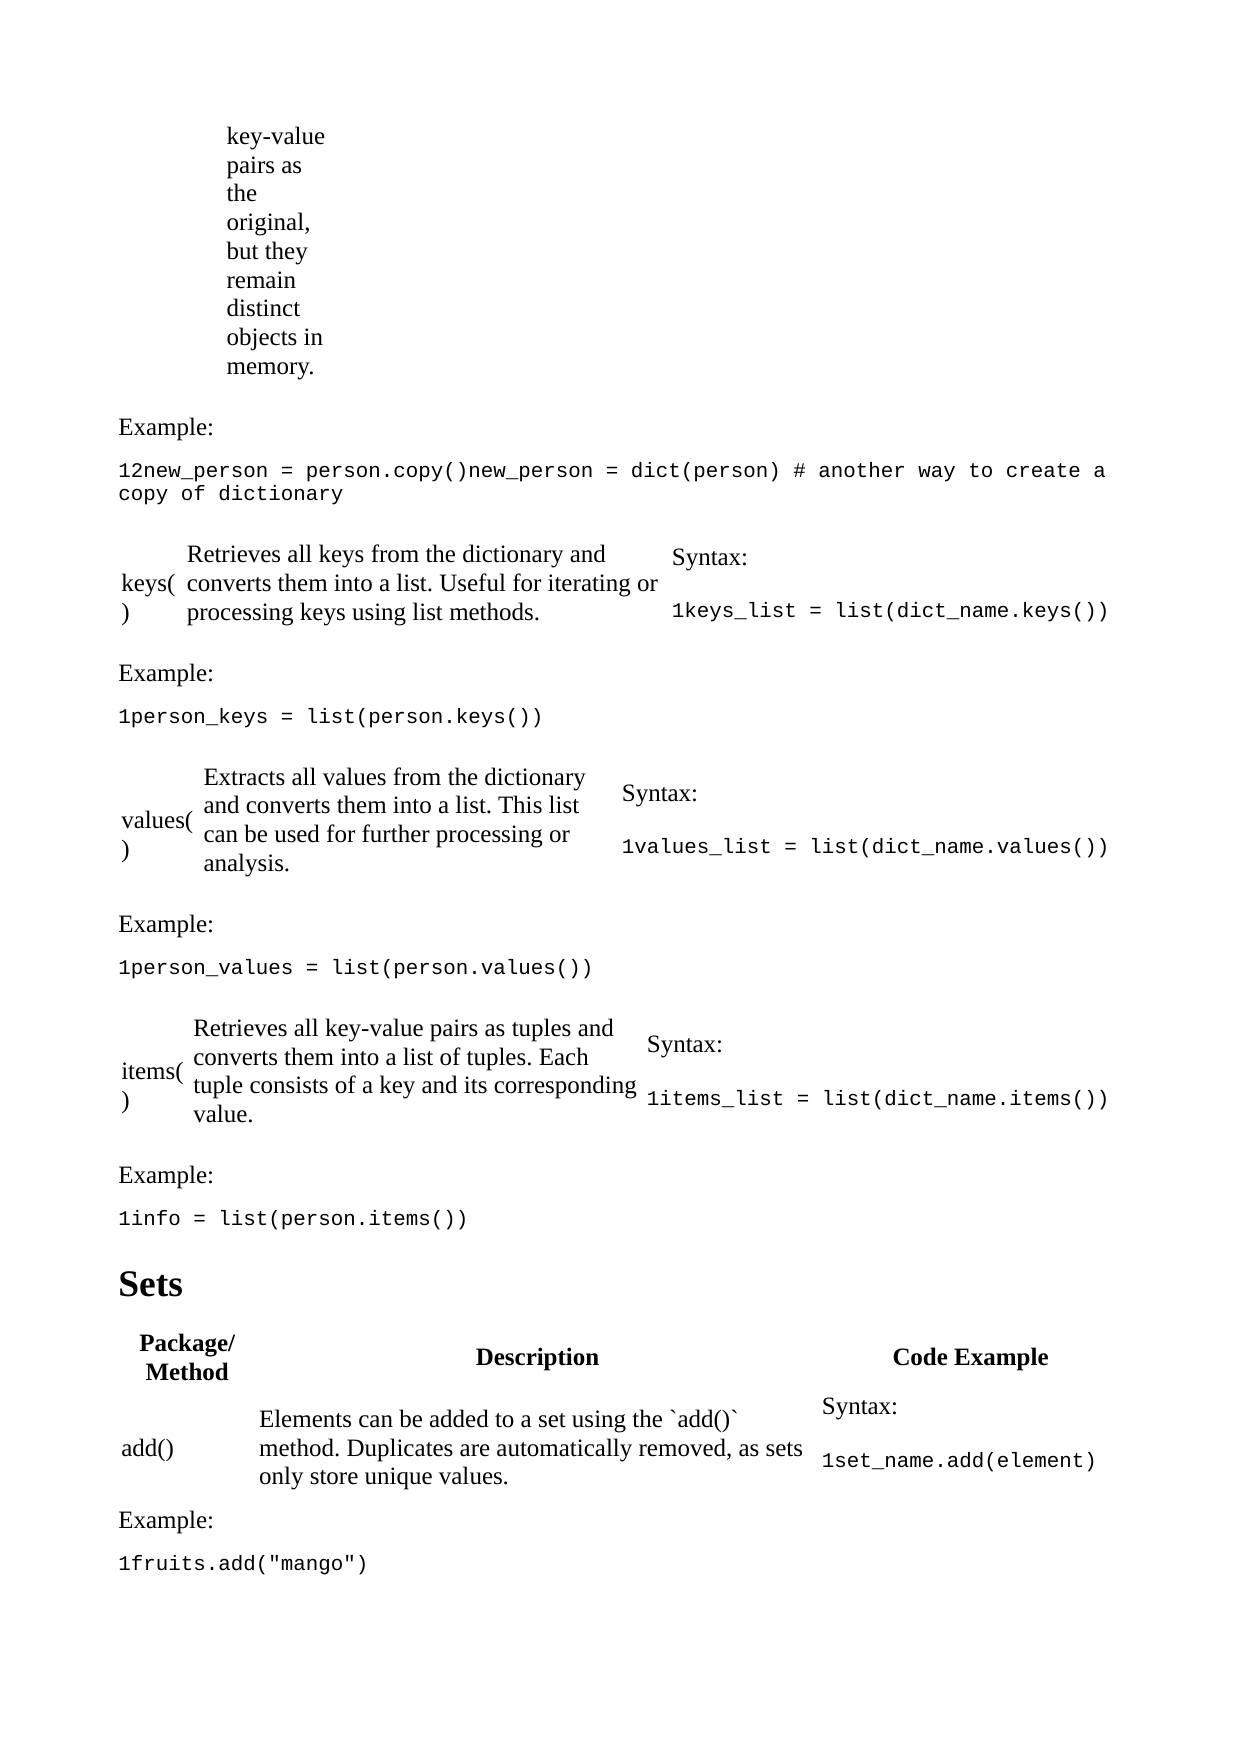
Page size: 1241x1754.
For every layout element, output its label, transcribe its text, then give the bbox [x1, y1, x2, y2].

text 1info = list(person.items()) [118, 1208, 1122, 1231]
table_header Package/Method [118, 1325, 256, 1388]
table_header Retrieves all keys from the dictionary and converts them into a list. Useful for iterating or processing keys using list methods. [184, 537, 669, 658]
table_header Syntax: 1values_list = list(dict_name.values()) [619, 759, 1122, 909]
table_cell [118, 118, 223, 412]
text Example: [118, 412, 1122, 441]
table_header keys() [118, 537, 184, 658]
table_header values() [118, 759, 200, 909]
text 1person_keys = list(person.keys()) [118, 706, 1122, 729]
table_header Syntax: 1items_list = list(dict_name.items()) [644, 1010, 1122, 1160]
text 12new_person = person.copy()new_person = dict(person) # another way to create a copy of dictionary [118, 460, 1122, 507]
table_header Description [256, 1325, 819, 1388]
table_cell add() [118, 1389, 256, 1506]
table_header Code Example [819, 1325, 1122, 1388]
table_cell Syntax: 1set_name.add(element) [819, 1389, 1122, 1506]
text Example: [118, 1506, 1122, 1534]
table_header Syntax: 1keys_list = list(dict_name.keys()) [669, 537, 1122, 658]
table_header Extracts all values from the dictionary and converts them into a list. This list can be used for further processing or analysis. [200, 759, 619, 909]
table_cell key-value pairs as the original, but they remain distinct objects in memory. [224, 118, 340, 412]
table_cell Elements can be added to a set using the `add()` method. Duplicates are automatically removed, as sets only store unique values. [256, 1389, 819, 1506]
text Example: [118, 1160, 1122, 1189]
text Example: [118, 658, 1122, 687]
text 1person_values = list(person.values()) [118, 957, 1122, 980]
text Example: [118, 909, 1122, 938]
table_cell [340, 118, 1169, 412]
table_header items() [118, 1010, 190, 1160]
text Sets [118, 1261, 1122, 1304]
table_header Retrieves all key-value pairs as tuples and converts them into a list of tuples. Each tuple consists of a key and its corresponding value. [190, 1010, 644, 1160]
text 1fruits.add("mango") [118, 1553, 1122, 1577]
